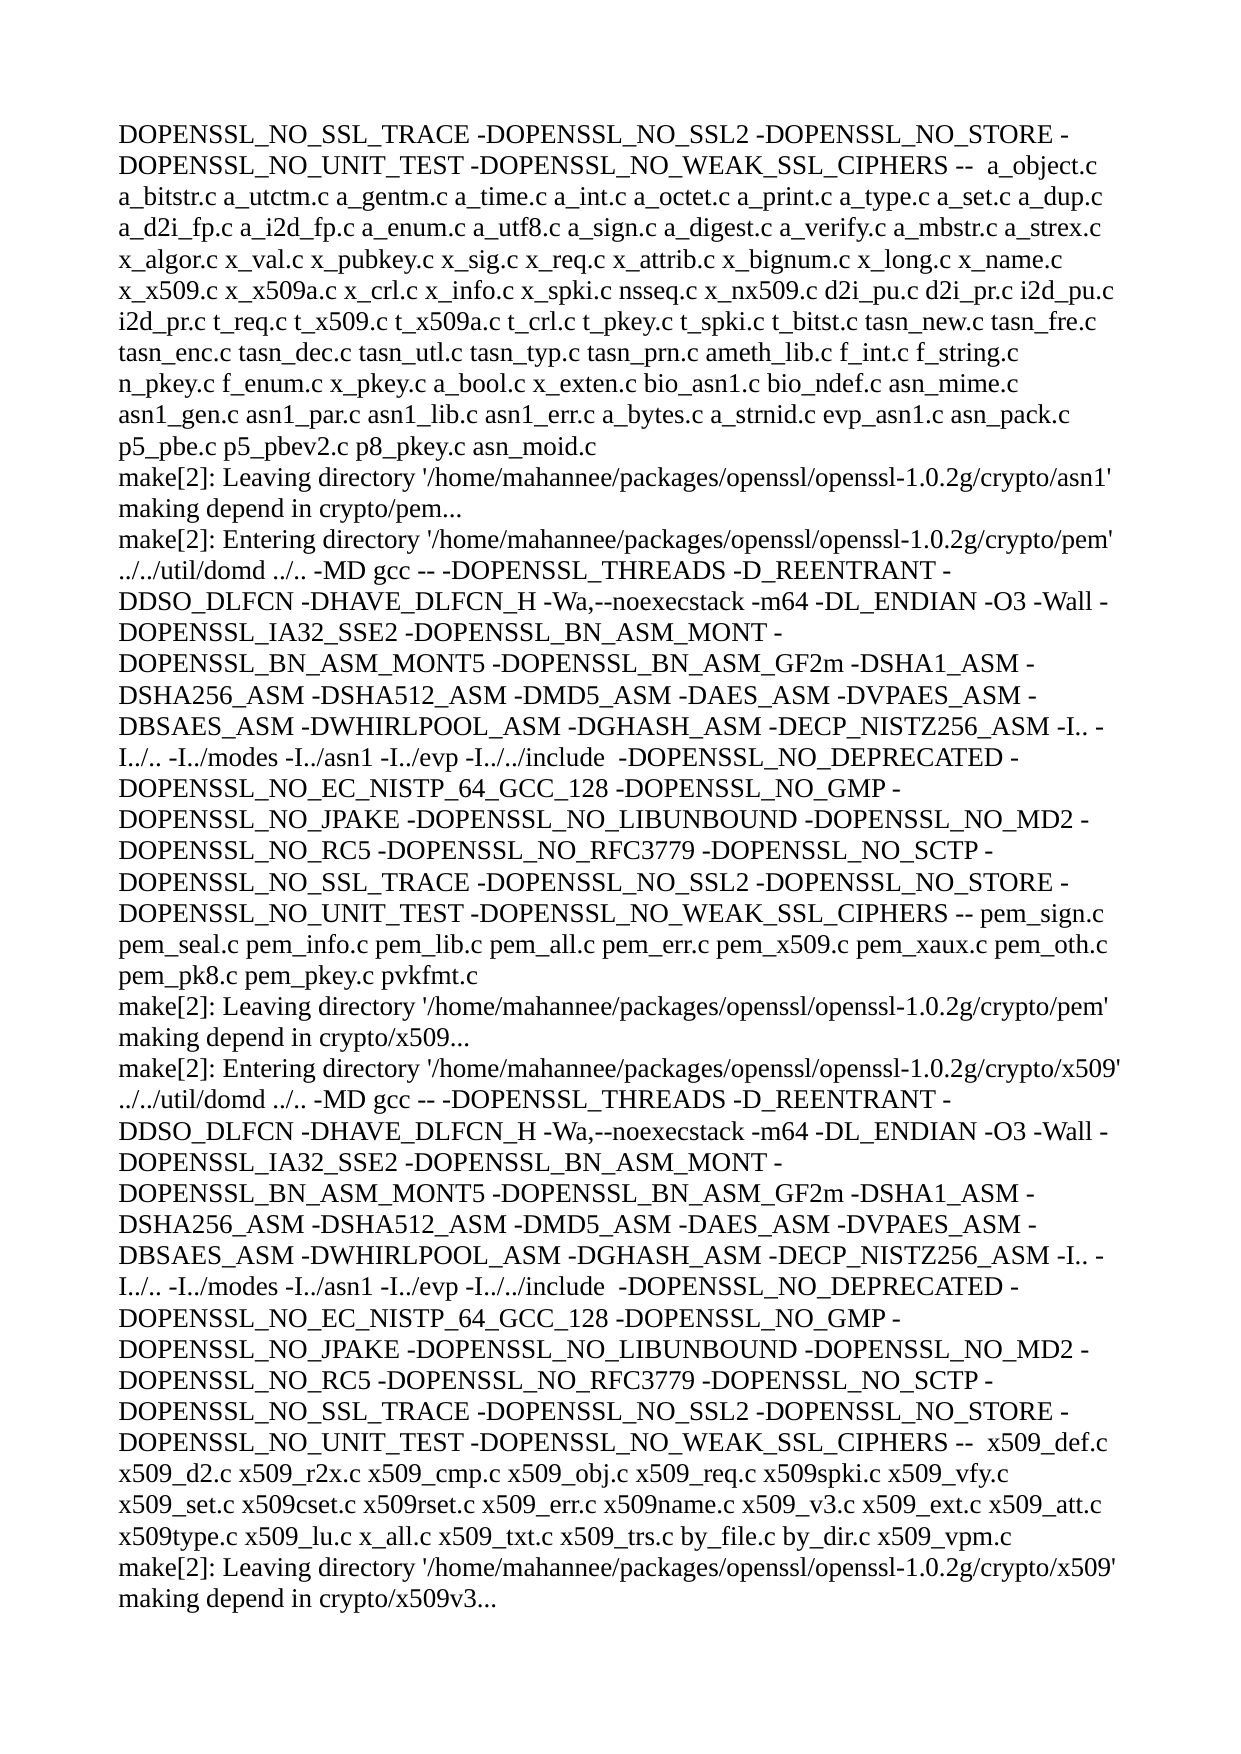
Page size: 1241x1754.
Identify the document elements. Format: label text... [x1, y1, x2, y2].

text make[2]: Entering directory '/home/mahannee/packages/openssl/openssl-1.0.2g/crypto/pem' [118, 523, 1122, 554]
text making depend in crypto/pem... [118, 492, 1122, 523]
text -DOPENSSL_NO_SSL_TRACE -DOPENSSL_NO_SSL2 -DOPENSSL_NO_STORE -DOPENSSL_NO_UNIT_TEST -DOPENSSL_NO_WEAK_SSL_CIPHERS -- a_object.c a_bitstr.c a_utctm.c a_gentm.c a_time.c a_int.c a_octet.c a_print.c a_type.c a_set.c a_dup.c a_d2i_fp.c a_i2d_fp.c a_enum.c a_utf8.c a_sign.c a_digest.c a_verify.c a_mbstr.c a_strex.c x_algor.c x_val.c x_pubkey.c x_sig.c x_req.c x_attrib.c x_bignum.c x_long.c x_name.c x_x509.c x_x509a.c x_crl.c x_info.c x_spki.c nsseq.c x_nx509.c d2i_pu.c d2i_pr.c i2d_pu.c i2d_pr.c t_req.c t_x509.c t_x509a.c t_crl.c t_pkey.c t_spki.c t_bitst.c tasn_new.c tasn_fre.c tasn_enc.c tasn_dec.c tasn_utl.c tasn_typ.c tasn_prn.c ameth_lib.c f_int.c f_string.c n_pkey.c f_enum.c x_pkey.c a_bool.c x_exten.c bio_asn1.c bio_ndef.c asn_mime.c asn1_gen.c asn1_par.c asn1_lib.c asn1_err.c a_bytes.c a_strnid.c evp_asn1.c asn_pack.c p5_pbe.c p5_pbev2.c p8_pkey.c asn_moid.c [118, 118, 1122, 461]
text make[2]: Entering directory '/home/mahannee/packages/openssl/openssl-1.0.2g/crypto/x509' [118, 1052, 1122, 1084]
text making depend in crypto/x509... [118, 1021, 1122, 1052]
text making depend in crypto/x509v3... [118, 1582, 1122, 1613]
text ../../util/domd ../.. -MD gcc -- -DOPENSSL_THREADS -D_REENTRANT -DDSO_DLFCN -DHAVE_DLFCN_H -Wa,--noexecstack -m64 -DL_ENDIAN -O3 -Wall -DOPENSSL_IA32_SSE2 -DOPENSSL_BN_ASM_MONT -DOPENSSL_BN_ASM_MONT5 -DOPENSSL_BN_ASM_GF2m -DSHA1_ASM -DSHA256_ASM -DSHA512_ASM -DMD5_ASM -DAES_ASM -DVPAES_ASM -DBSAES_ASM -DWHIRLPOOL_ASM -DGHASH_ASM -DECP_NISTZ256_ASM -I.. -I../.. -I../modes -I../asn1 -I../evp -I../../include -DOPENSSL_NO_DEPRECATED -DOPENSSL_NO_EC_NISTP_64_GCC_128 -DOPENSSL_NO_GMP -DOPENSSL_NO_JPAKE -DOPENSSL_NO_LIBUNBOUND -DOPENSSL_NO_MD2 -DOPENSSL_NO_RC5 -DOPENSSL_NO_RFC3779 -DOPENSSL_NO_SCTP -DOPENSSL_NO_SSL_TRACE -DOPENSSL_NO_SSL2 -DOPENSSL_NO_STORE -DOPENSSL_NO_UNIT_TEST -DOPENSSL_NO_WEAK_SSL_CIPHERS -- pem_sign.c pem_seal.c pem_info.c pem_lib.c pem_all.c pem_err.c pem_x509.c pem_xaux.c pem_oth.c pem_pk8.c pem_pkey.c pvkfmt.c [118, 554, 1122, 990]
text make[2]: Leaving directory '/home/mahannee/packages/openssl/openssl-1.0.2g/crypto/asn1' [118, 461, 1122, 492]
text ../../util/domd ../.. -MD gcc -- -DOPENSSL_THREADS -D_REENTRANT -DDSO_DLFCN -DHAVE_DLFCN_H -Wa,--noexecstack -m64 -DL_ENDIAN -O3 -Wall -DOPENSSL_IA32_SSE2 -DOPENSSL_BN_ASM_MONT -DOPENSSL_BN_ASM_MONT5 -DOPENSSL_BN_ASM_GF2m -DSHA1_ASM -DSHA256_ASM -DSHA512_ASM -DMD5_ASM -DAES_ASM -DVPAES_ASM -DBSAES_ASM -DWHIRLPOOL_ASM -DGHASH_ASM -DECP_NISTZ256_ASM -I.. -I../.. -I../modes -I../asn1 -I../evp -I../../include -DOPENSSL_NO_DEPRECATED -DOPENSSL_NO_EC_NISTP_64_GCC_128 -DOPENSSL_NO_GMP -DOPENSSL_NO_JPAKE -DOPENSSL_NO_LIBUNBOUND -DOPENSSL_NO_MD2 -DOPENSSL_NO_RC5 -DOPENSSL_NO_RFC3779 -DOPENSSL_NO_SCTP -DOPENSSL_NO_SSL_TRACE -DOPENSSL_NO_SSL2 -DOPENSSL_NO_STORE -DOPENSSL_NO_UNIT_TEST -DOPENSSL_NO_WEAK_SSL_CIPHERS -- x509_def.c x509_d2.c x509_r2x.c x509_cmp.c x509_obj.c x509_req.c x509spki.c x509_vfy.c x509_set.c x509cset.c x509rset.c x509_err.c x509name.c x509_v3.c x509_ext.c x509_att.c x509type.c x509_lu.c x_all.c x509_txt.c x509_trs.c by_file.c by_dir.c x509_vpm.c [118, 1084, 1122, 1551]
text make[2]: Leaving directory '/home/mahannee/packages/openssl/openssl-1.0.2g/crypto/pem' [118, 990, 1122, 1021]
text make[2]: Leaving directory '/home/mahannee/packages/openssl/openssl-1.0.2g/crypto/x509' [118, 1551, 1122, 1582]
